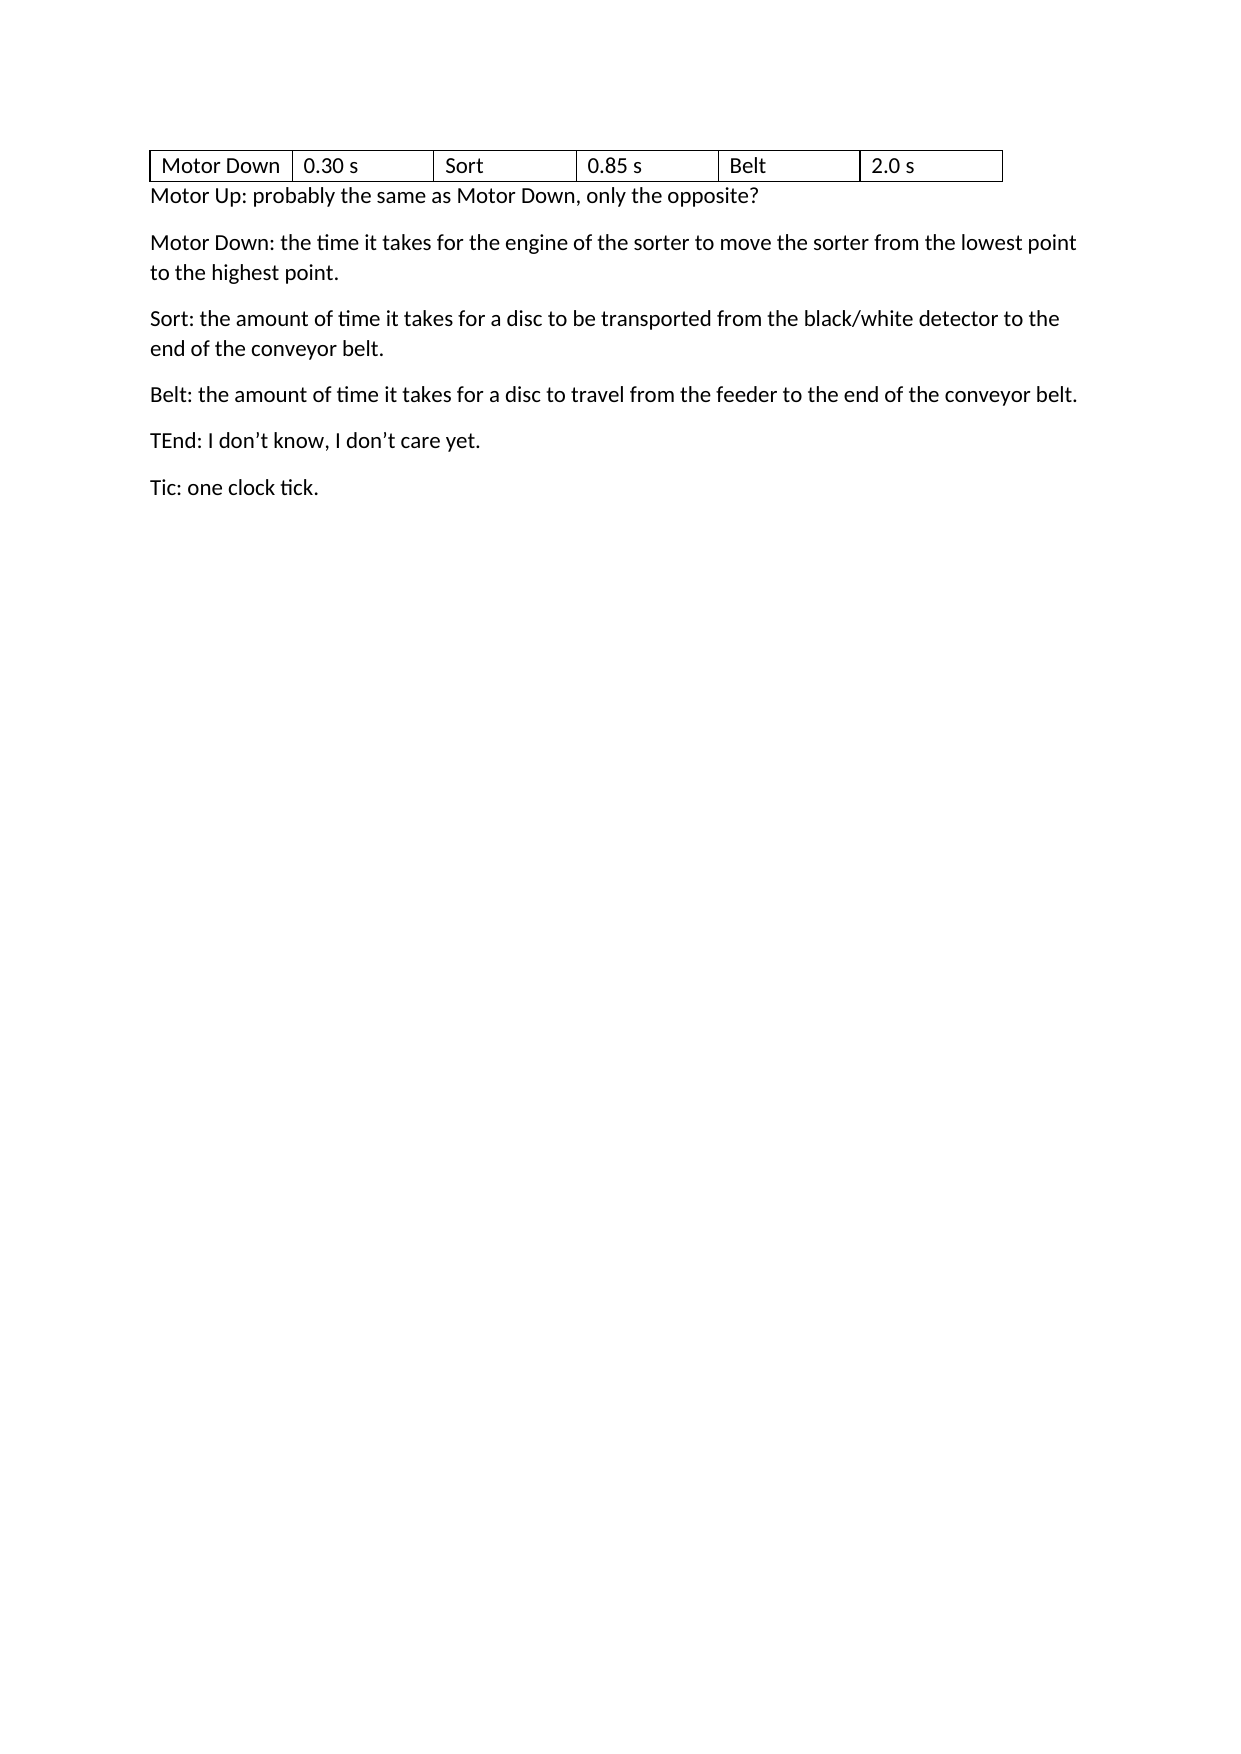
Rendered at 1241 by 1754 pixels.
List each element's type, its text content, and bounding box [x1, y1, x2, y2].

text Motor Down: the time it takes for the engine of the sorter to move the sorter from the lowest point to the highest point. [150, 228, 1090, 286]
text TEnd: I don’t know, I don’t care yet. [150, 426, 1090, 454]
text Tic: one clock tick. [150, 473, 1090, 501]
table_cell Motor Down [151, 151, 292, 181]
table_cell Sort [434, 151, 576, 181]
table_cell Belt [719, 151, 859, 181]
table_cell 0.30 s [293, 151, 433, 181]
text Motor Up: probably the same as Motor Down, only the opposite? [150, 182, 1090, 210]
table_cell 0.85 s [577, 151, 718, 181]
text Belt: the amount of time it takes for a disc to travel from the feeder to the end of the conveyor belt. [150, 380, 1090, 408]
table_cell 2.0 s [861, 151, 1002, 181]
text Sort: the amount of time it takes for a disc to be transported from the black/white detector to the end of the conveyor belt. [150, 304, 1090, 362]
